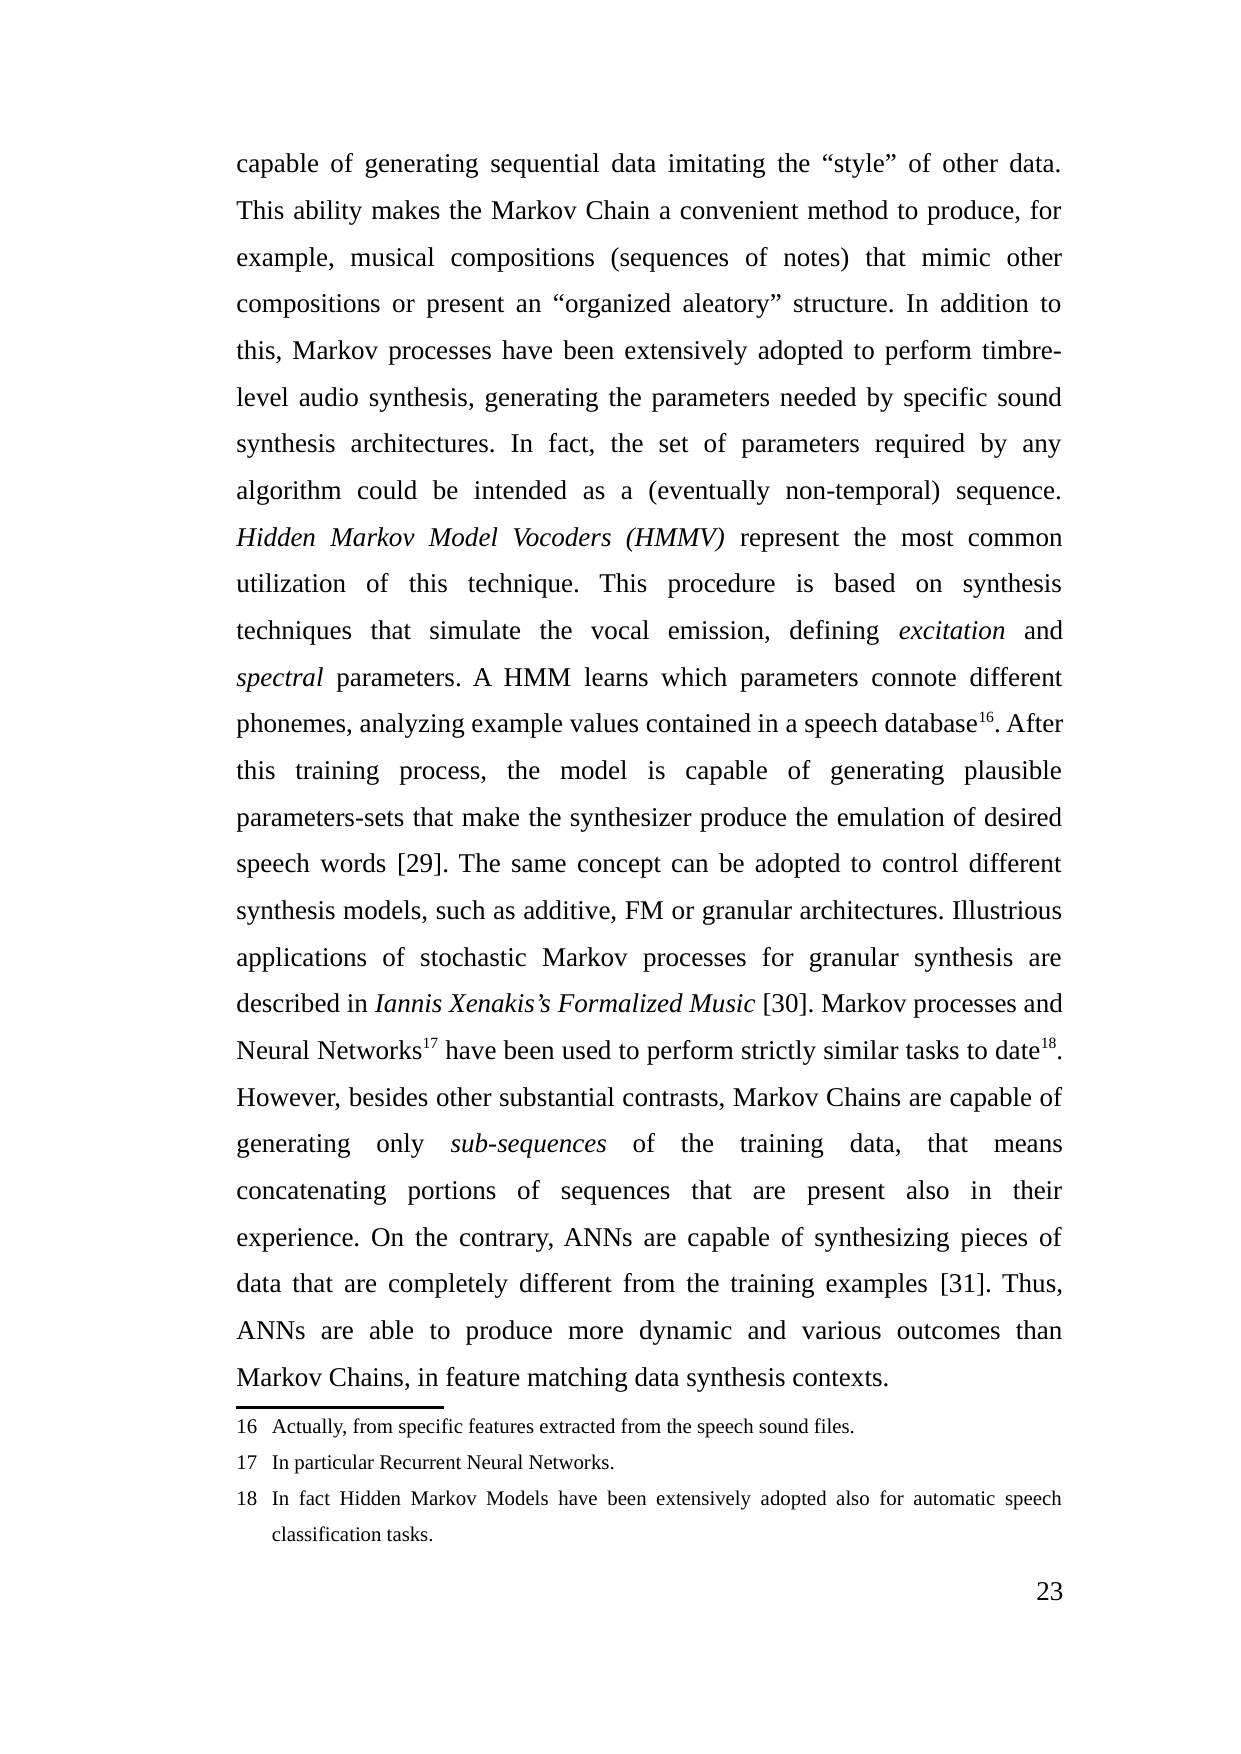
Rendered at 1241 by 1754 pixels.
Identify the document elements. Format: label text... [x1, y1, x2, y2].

text In fact Hidden Markov Models have been extensively adopted also for automatic speech classification tasks. [236, 1486, 1063, 1546]
text In particular Recurrent Neural Networks. [236, 1449, 1063, 1474]
text capable of generating sequential data imitating the “style” of other data. This ability makes the Markov Chain a convenient method to produce, for example, musical compositions (sequences of notes) that mimic other compositions or present an “organized aleatory” structure. In addition to this, Markov processes have been extensively adopted to perform timbre-level audio synthesis, generating the parameters needed by specific sound synthesis architectures. In fact, the set of parameters required by any algorithm could be intended as a (eventually non-temporal) sequence. Hidden Markov Model Vocoders (HMMV) represent the most common utilization of this technique. This procedure is based on synthesis techniques that simulate the vocal emission, defining excitation and spectral parameters. A HMM learns which parameters connote different phonemes, analyzing example values contained in a speech database. After this training process, the model is capable of generating plausible parameters-sets that make the synthesizer produce the emulation of desired speech words [29]. The same concept can be adopted to control different synthesis models, such as additive, FM or granular architectures. Illustrious applications of stochastic Markov processes for granular synthesis are described in Iannis Xenakis’s Formalized Music [30]. Markov processes and Neural Networks have been used to perform strictly similar tasks to date. However, besides other substantial contrasts, Markov Chains are capable of generating only sub-sequences of the training data, that means concatenating portions of sequences that are present also in their experience. On the contrary, ANNs are capable of synthesizing pieces of data that are completely different from the training examples [31]. Thus, ANNs are able to produce more dynamic and various outcomes than Markov Chains, in feature matching data synthesis contexts. [236, 148, 1063, 1392]
text Actually, from specific features extracted from the speech sound files. [236, 1413, 1063, 1438]
